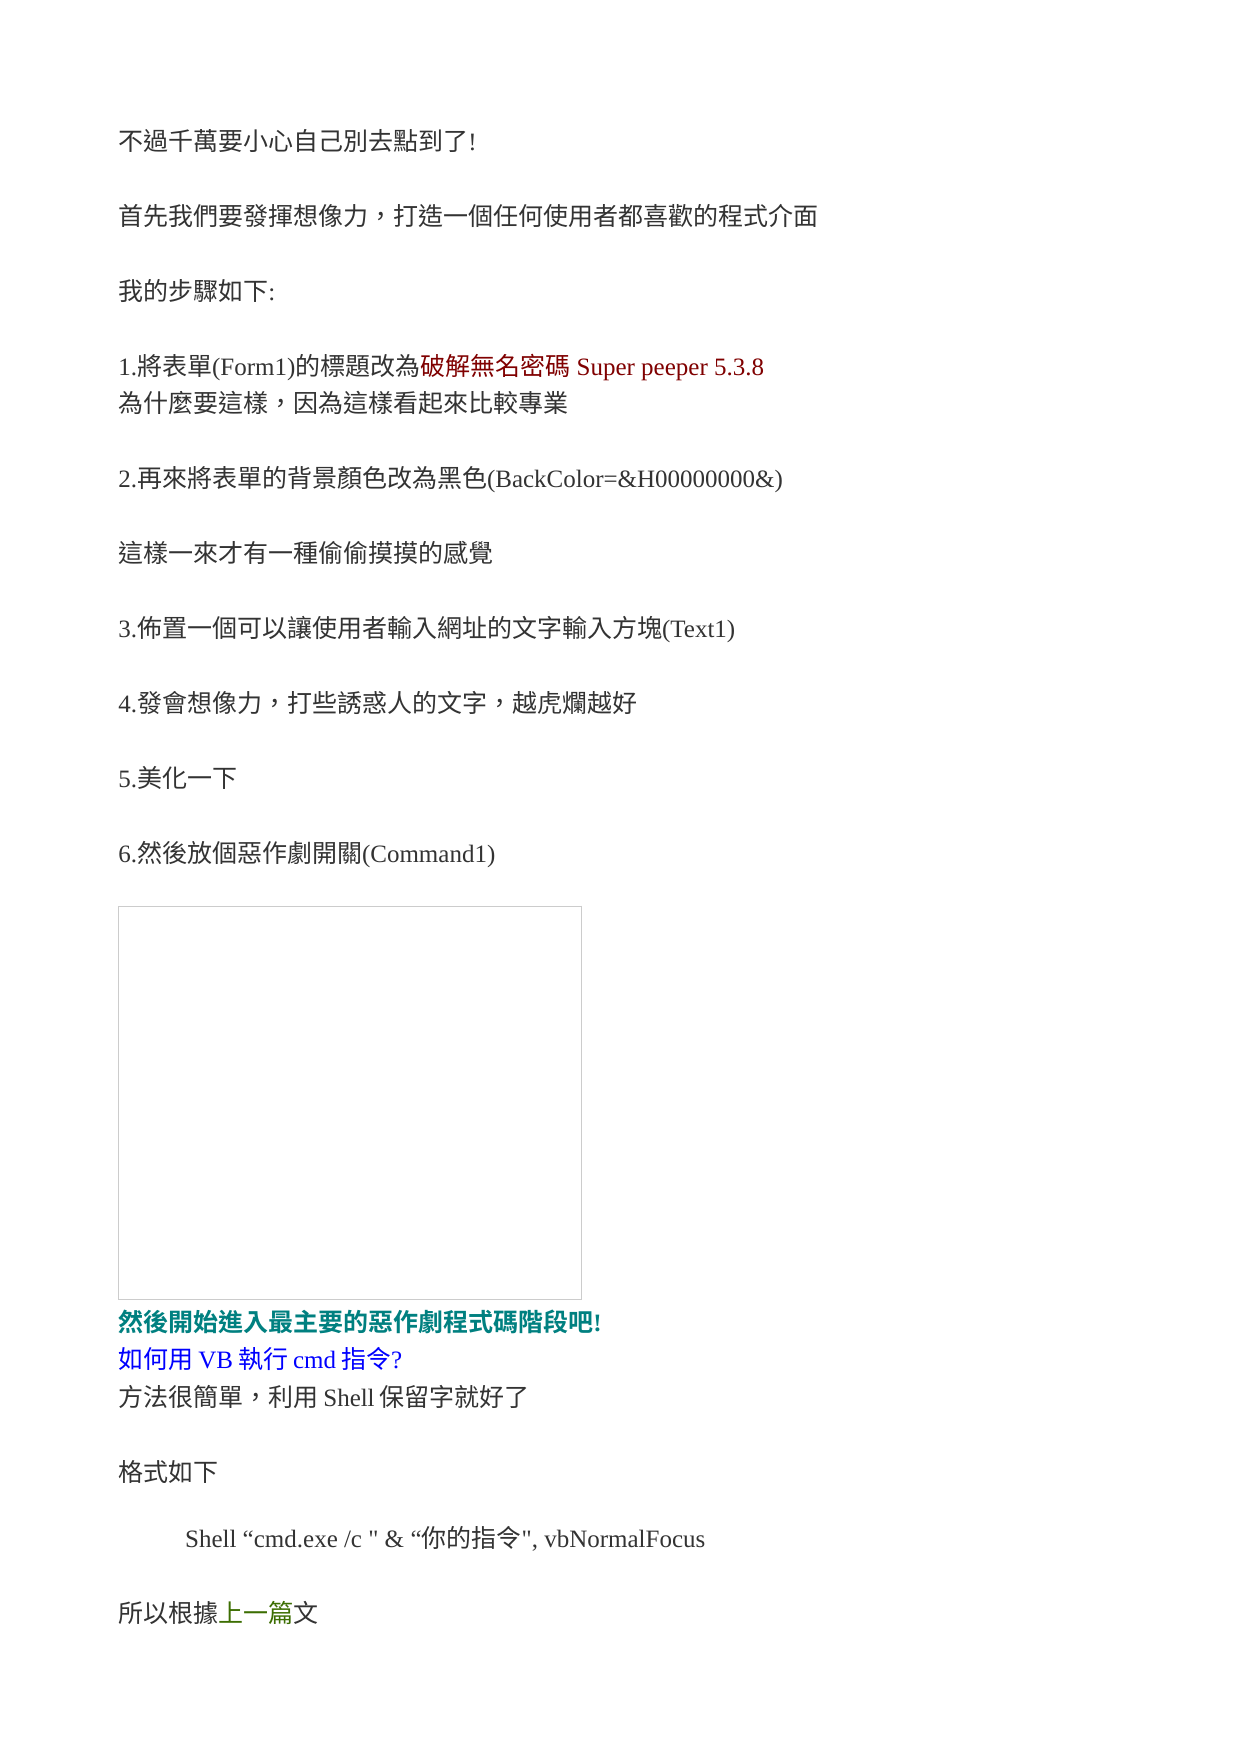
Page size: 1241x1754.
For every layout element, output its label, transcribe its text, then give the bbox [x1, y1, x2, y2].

text 4.發會想像力，打些誘惑人的文字，越虎爛越好 [118, 681, 1122, 718]
text 我的步驟如下: [118, 268, 1122, 306]
text 3.佈置一個可以讓使用者輸入網址的文字輸入方塊(Text1) [118, 606, 1122, 643]
text 5.美化一下 [118, 756, 1122, 793]
text Shell “cmd.exe /c " & “你的指令", vbNormalFocus [185, 1524, 1047, 1553]
text 6.然後放個惡作劇開關(Command1) [118, 831, 1122, 868]
text 1.將表單(Form1)的標題改為破解無名密碼 Super peeper 5.3.8 [118, 343, 1122, 381]
text 這樣一來才有一種偷偷摸摸的感覺 [118, 531, 1122, 568]
text 為什麼要這樣，因為這樣看起來比較專業 [118, 381, 1122, 418]
text 格式如下 [118, 1449, 1122, 1486]
text 不過千萬要小心自己別去點到了! [118, 118, 1122, 156]
text 2.再來將表單的背景顏色改為黑色(BackColor=&H00000000&) [118, 456, 1122, 493]
text 首先我們要發揮想像力，打造一個任何使用者都喜歡的程式介面 [118, 193, 1122, 231]
text 然後開始進入最主要的惡作劇程式碼階段吧! [118, 1299, 1122, 1336]
text 方法很簡單，利用Shell保留字就好了 [118, 1374, 1122, 1411]
text 所以根據上一篇文 [118, 1590, 1122, 1628]
text 如何用VB執行cmd指令? [118, 1336, 1122, 1374]
